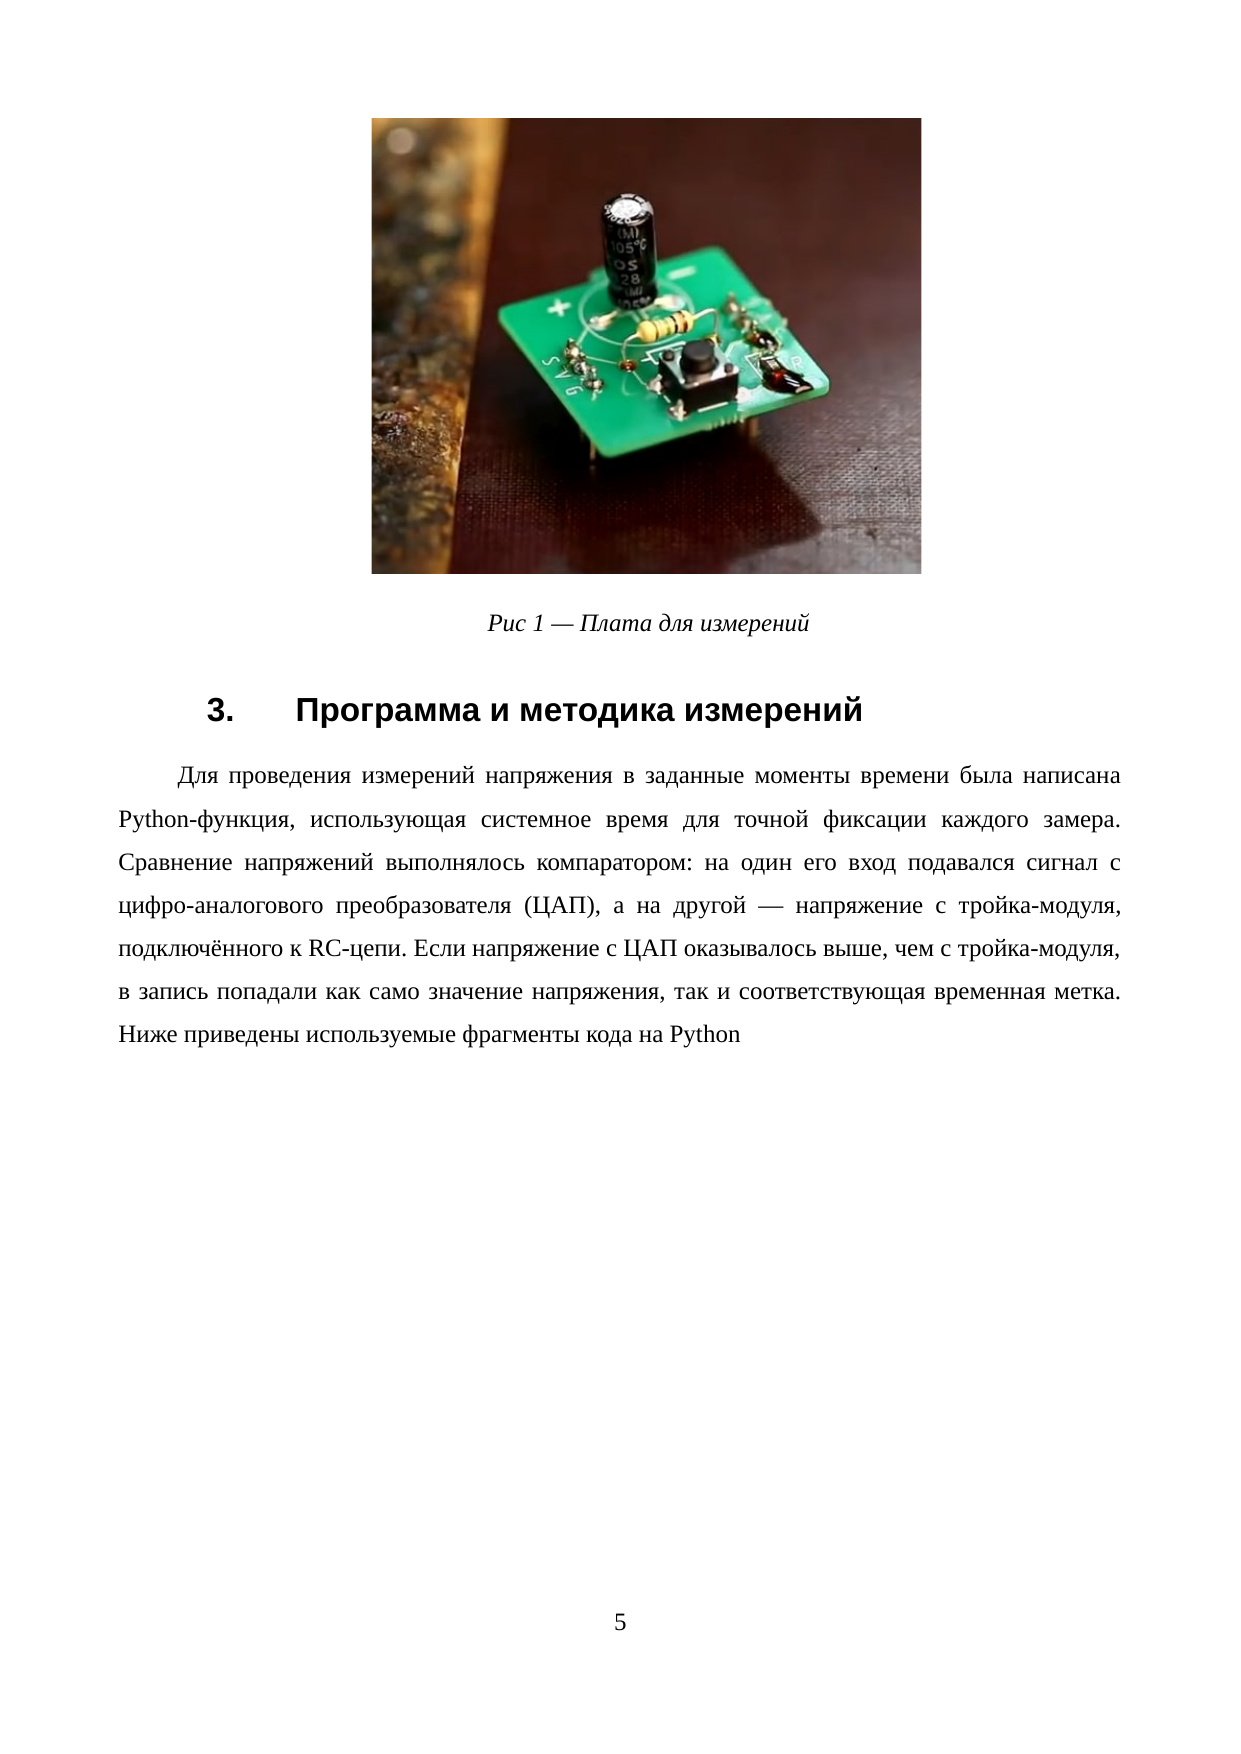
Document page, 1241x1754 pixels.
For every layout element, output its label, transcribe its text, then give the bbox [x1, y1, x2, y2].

subtitle Программа и методика измерений [148, 690, 1093, 729]
picture [371, 118, 922, 574]
text Для проведения измерений напряжения в заданные моменты времени была написана Python-функция, использующая системное время для точной фиксации каждого замера. Сравнение напряжений выполнялось компаратором: на один его вход подавался сигнал с цифро-аналогового преобразователя (ЦАП), а на другой — напряжение с тройка-модуля, подключённого к RC-цепи. Если напряжение с ЦАП оказывалось выше, чем с тройка-модуля, в запись попадали как само значение напряжения, так и соответствующая временная метка. Ниже приведены используемые фрагменты кода на Python [118, 761, 1122, 1048]
text Рис 1 — Плата для измерений [118, 608, 1122, 636]
